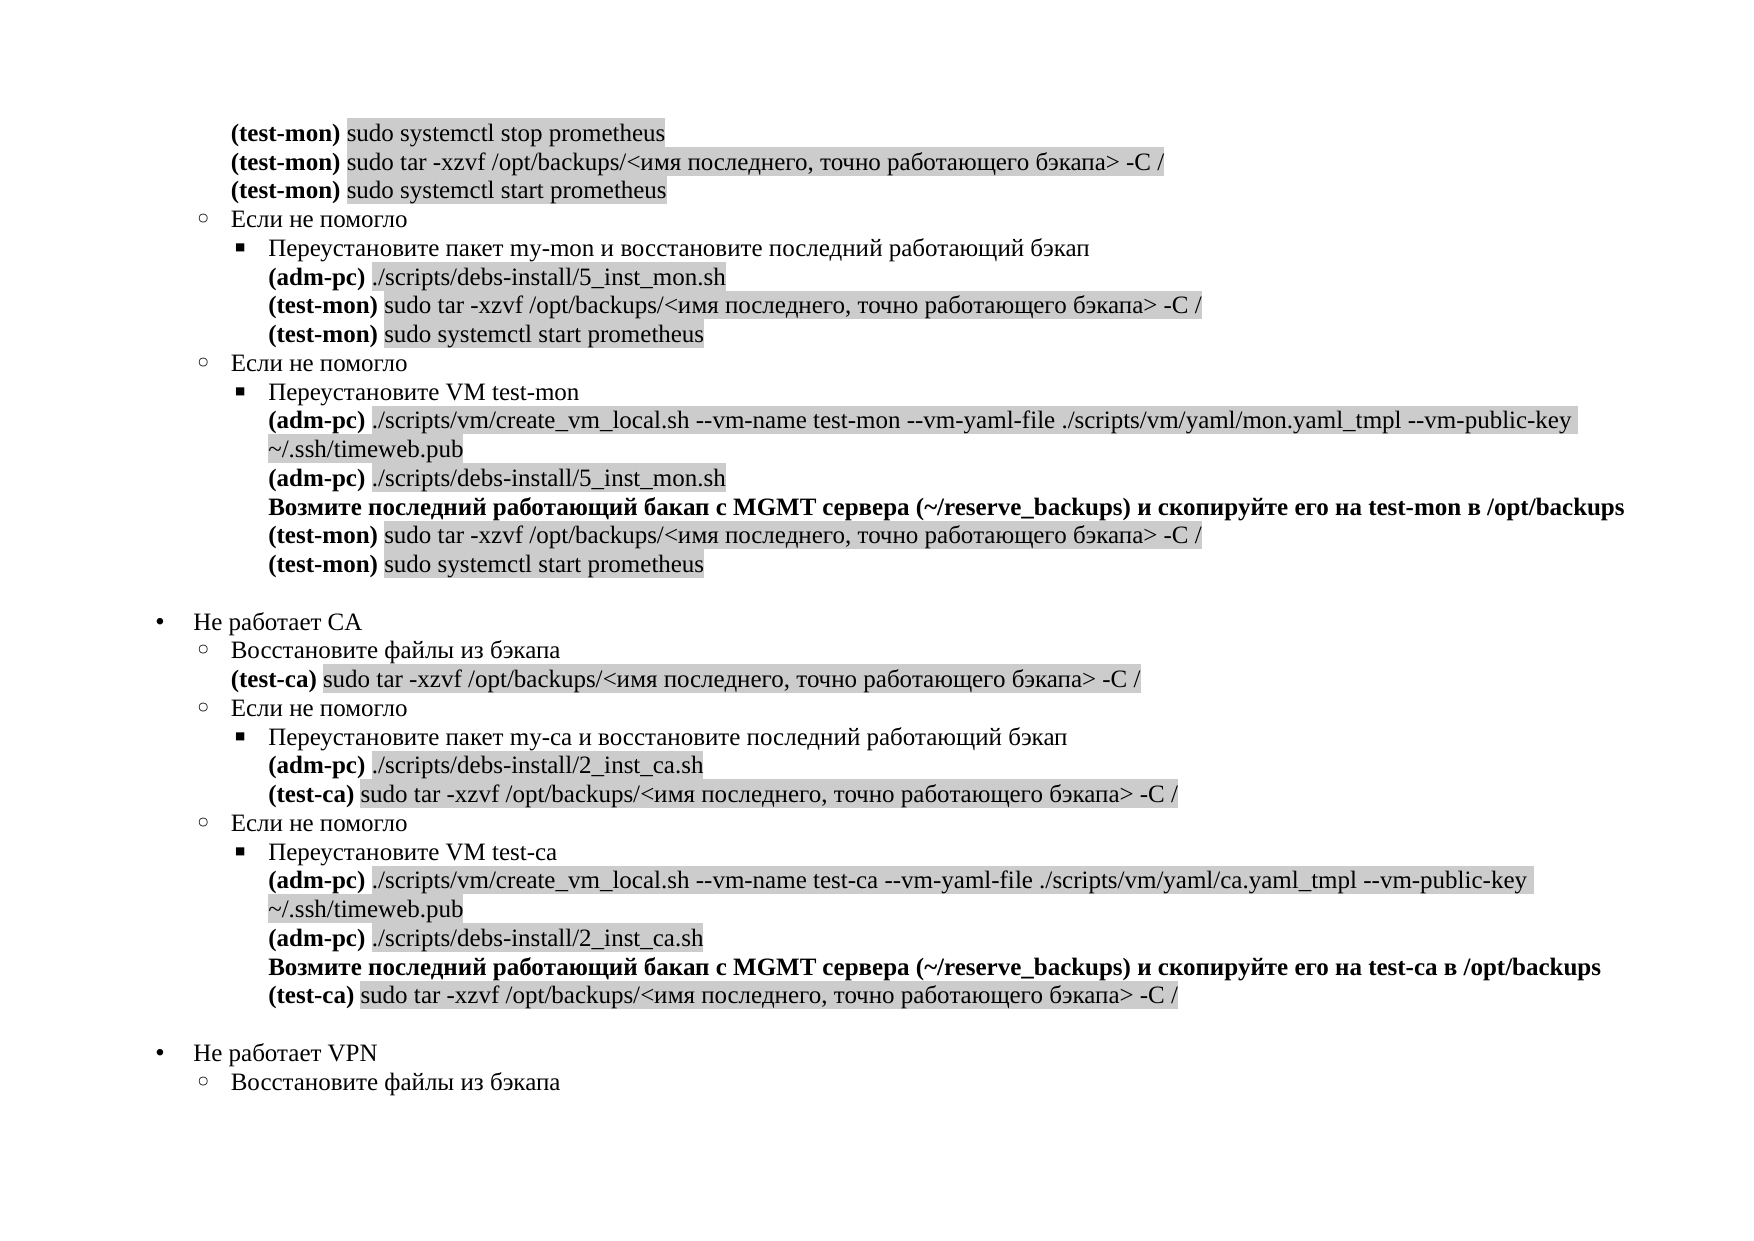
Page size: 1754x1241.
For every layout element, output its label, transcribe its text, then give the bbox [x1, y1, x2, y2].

list Восстановите файлы из бэкапа [193, 1067, 1636, 1096]
list (adm-pc) ./scripts/debs-install/5_inst_mon.sh [231, 463, 1636, 492]
list (adm-pc) ./scripts/vm/create_vm_local.sh --vm-name test-ca --vm-yaml-file ./scripts/vm/yaml/ca.yaml_tmpl --vm-public-key ~/.ssh/timeweb.pub [231, 866, 1636, 923]
list (test-mon) sudo systemctl start prometheus [193, 176, 1636, 204]
list Возмите последний работающий бакап с MGMT сервера (~/reserve_backups) и скопируйте его на test-mon в /opt/backups [231, 492, 1636, 521]
list Восстановите файлы из бэкапа [193, 636, 1636, 664]
list Переустановите пакет my-ca и восстановите последний работающий бэкап [231, 722, 1636, 751]
list (adm-pc) ./scripts/debs-install/5_inst_mon.sh [231, 262, 1636, 291]
list (adm-pc) ./scripts/debs-install/2_inst_ca.sh [231, 751, 1636, 779]
list (adm-pc) ./scripts/debs-install/2_inst_ca.sh [231, 923, 1636, 952]
list (test-mon) sudo systemctl stop prometheus [193, 118, 1636, 147]
list (test-mon) sudo tar -xzvf /opt/backups/<имя последнего, точно работающего бэкапа> -C / [193, 147, 1636, 176]
list Если не помогло [193, 348, 1636, 377]
list (test-mon) sudo tar -xzvf /opt/backups/<имя последнего, точно работающего бэкапа> -C / [231, 521, 1636, 549]
list Не работает CA [156, 607, 1636, 636]
list (test-mon) sudo systemctl start prometheus [231, 549, 1636, 578]
list (test-ca) sudo tar -xzvf /opt/backups/<имя последнего, точно работающего бэкапа> -C / [231, 779, 1636, 808]
list Если не помогло [193, 693, 1636, 722]
list Если не помогло [193, 808, 1636, 837]
list Если не помогло [193, 204, 1636, 233]
list Переустановите пакет my-mon и восстановите последний работающий бэкап [231, 233, 1636, 262]
list Переустановите VM test-mon [231, 377, 1636, 406]
list (test-ca) sudo tar -xzvf /opt/backups/<имя последнего, точно работающего бэкапа> -C / [231, 981, 1636, 1009]
list Переустановите VM test-ca [231, 837, 1636, 866]
list (test-mon) sudo systemctl start prometheus [231, 319, 1636, 348]
list Возмите последний работающий бакап с MGMT сервера (~/reserve_backups) и скопируйте его на test-ca в /opt/backups [231, 952, 1636, 981]
list (adm-pc) ./scripts/vm/create_vm_local.sh --vm-name test-mon --vm-yaml-file ./scripts/vm/yaml/mon.yaml_tmpl --vm-public-key ~/.ssh/timeweb.pub [231, 406, 1636, 463]
list (test-ca) sudo tar -xzvf /opt/backups/<имя последнего, точно работающего бэкапа> -C / [193, 664, 1636, 693]
list (test-mon) sudo tar -xzvf /opt/backups/<имя последнего, точно работающего бэкапа> -C / [231, 291, 1636, 319]
list Не работает VPN [156, 1038, 1636, 1067]
